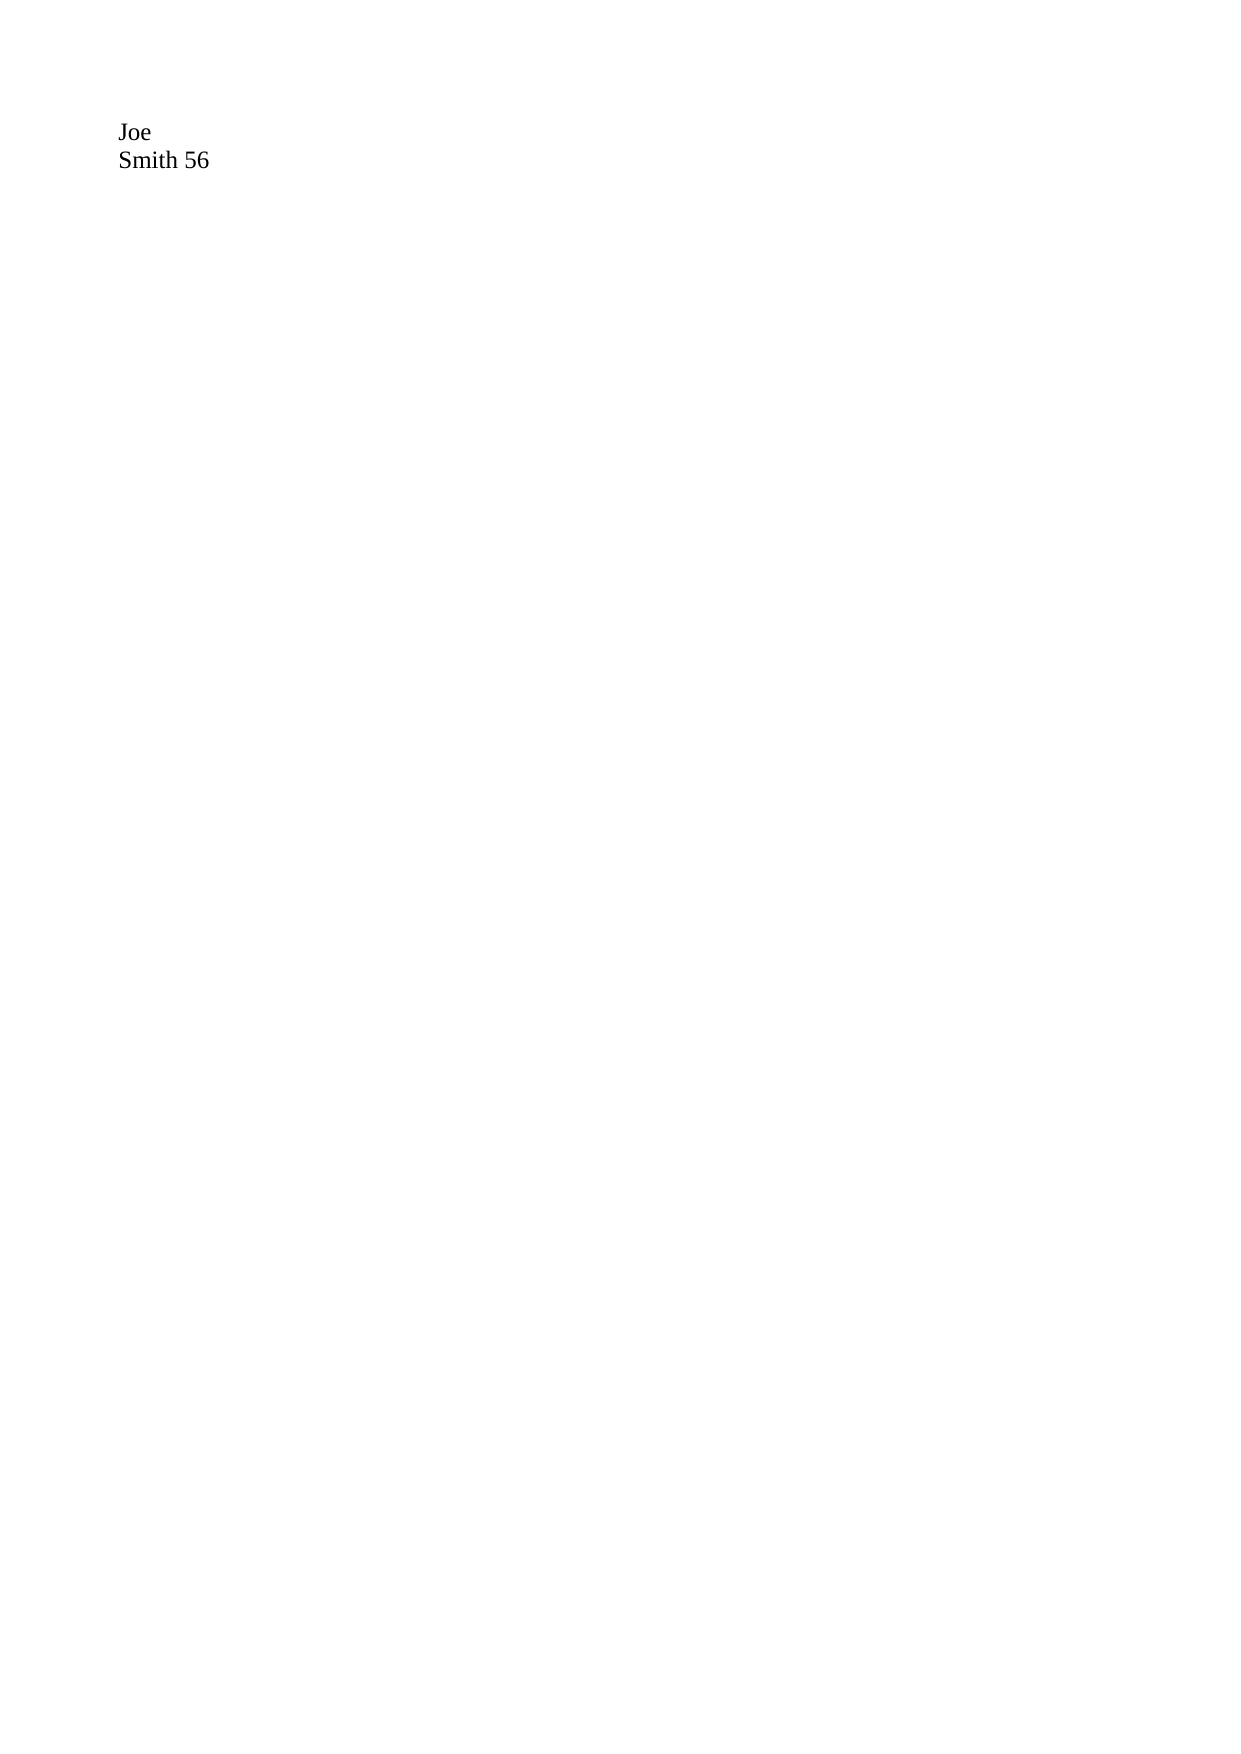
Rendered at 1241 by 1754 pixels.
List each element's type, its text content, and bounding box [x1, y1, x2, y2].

text Joe [118, 118, 1122, 146]
text Smith 56 [118, 146, 1122, 173]
